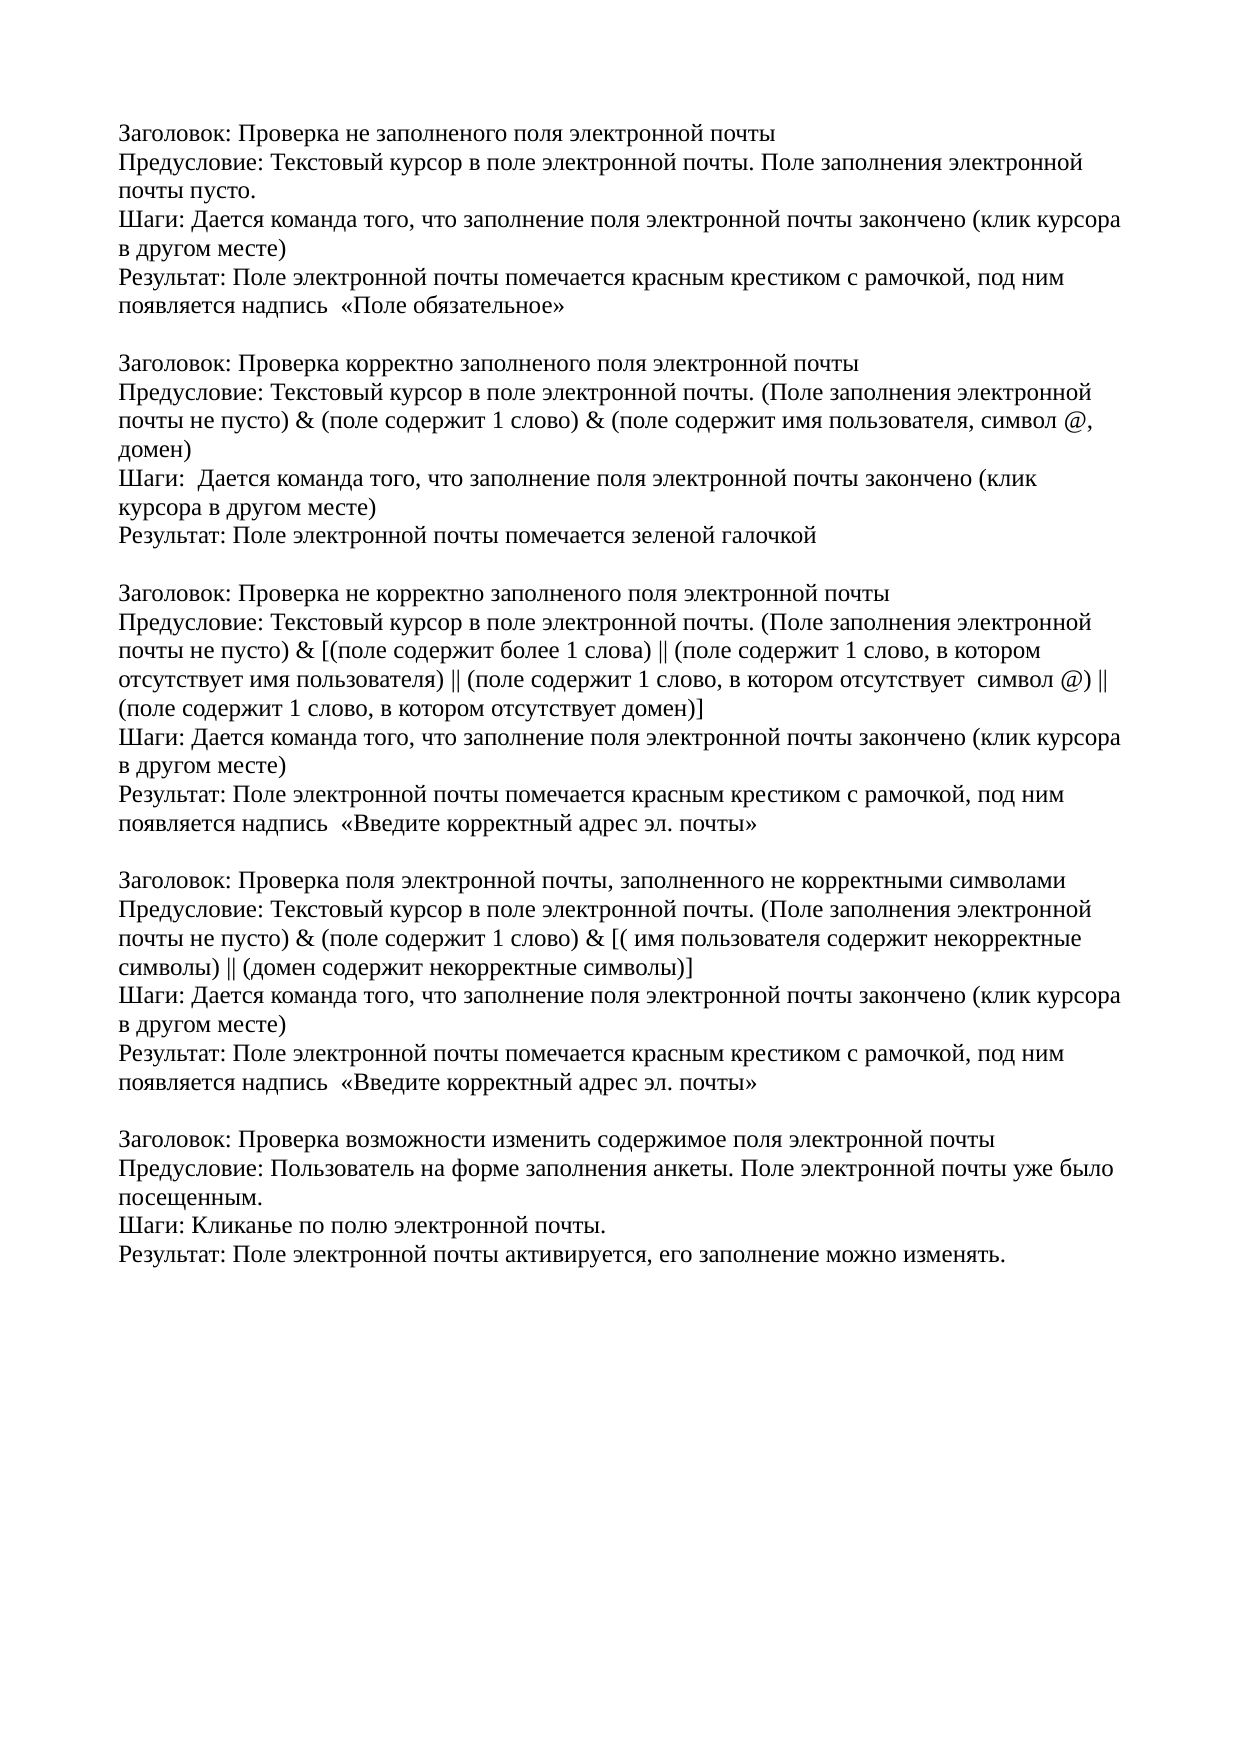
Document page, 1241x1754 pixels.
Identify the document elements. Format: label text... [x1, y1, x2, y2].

text Предусловие: Текстовый курсор в поле электронной почты. (Поле заполнения электронной почты не пусто) & (поле содержит 1 слово) & [( имя пользователя содержит некорректные символы) || (домен содержит некорректные символы)] [118, 894, 1122, 981]
text Предусловие: Текстовый курсор в поле электронной почты. (Поле заполнения электронной почты не пусто) & [(поле содержит более 1 слова) || (поле содержит 1 слово, в котором отсутствует имя пользователя) || (поле содержит 1 слово, в котором отсутствует символ @) || (поле содержит 1 слово, в котором отсутствует домен)] [118, 607, 1122, 722]
text Заголовок: Проверка не корректно заполненого поля электронной почты [118, 578, 1122, 607]
text Результат: Поле электронной почты помечается красным крестиком с рамочкой, под ним появляется надпись «Введите корректный адрес эл. почты» [118, 779, 1122, 837]
text Заголовок: Проверка возможности изменить содержимое поля электронной почты [118, 1124, 1122, 1153]
text Заголовок: Проверка корректно заполненого поля электронной почты [118, 348, 1122, 377]
text Шаги: Дается команда того, что заполнение поля электронной почты закончено (клик курсора в другом месте) [118, 204, 1122, 262]
text Предусловие: Пользователь на форме заполнения анкеты. Поле электронной почты уже было посещенным. [118, 1153, 1122, 1211]
text Предусловие: Текстовый курсор в поле электронной почты. (Поле заполнения электронной почты не пусто) & (поле содержит 1 слово) & (поле содержит имя пользователя, символ @, домен) [118, 377, 1122, 463]
text Предусловие: Текстовый курсор в поле электронной почты. Поле заполнения электронной почты пусто. [118, 147, 1122, 204]
text Шаги: Дается команда того, что заполнение поля электронной почты закончено (клик курсора в другом месте) [118, 722, 1122, 779]
text Шаги: Кликанье по полю электронной почты. [118, 1211, 1122, 1239]
text Результат: Поле электронной почты активируется, его заполнение можно изменять. [118, 1239, 1122, 1268]
text Шаги: Дается команда того, что заполнение поля электронной почты закончено (клик курсора в другом месте) [118, 463, 1122, 521]
text Результат: Поле электронной почты помечается красным крестиком с рамочкой, под ним появляется надпись «Введите корректный адрес эл. почты» [118, 1038, 1122, 1096]
text Результат: Поле электронной почты помечается зеленой галочкой [118, 521, 1122, 549]
text Заголовок: Проверка поля электронной почты, заполненного не корректными символами [118, 866, 1122, 894]
text Заголовок: Проверка не заполненого поля электронной почты [118, 118, 1122, 147]
text Шаги: Дается команда того, что заполнение поля электронной почты закончено (клик курсора в другом месте) [118, 981, 1122, 1038]
text Результат: Поле электронной почты помечается красным крестиком с рамочкой, под ним появляется надпись «Поле обязательное» [118, 262, 1122, 319]
